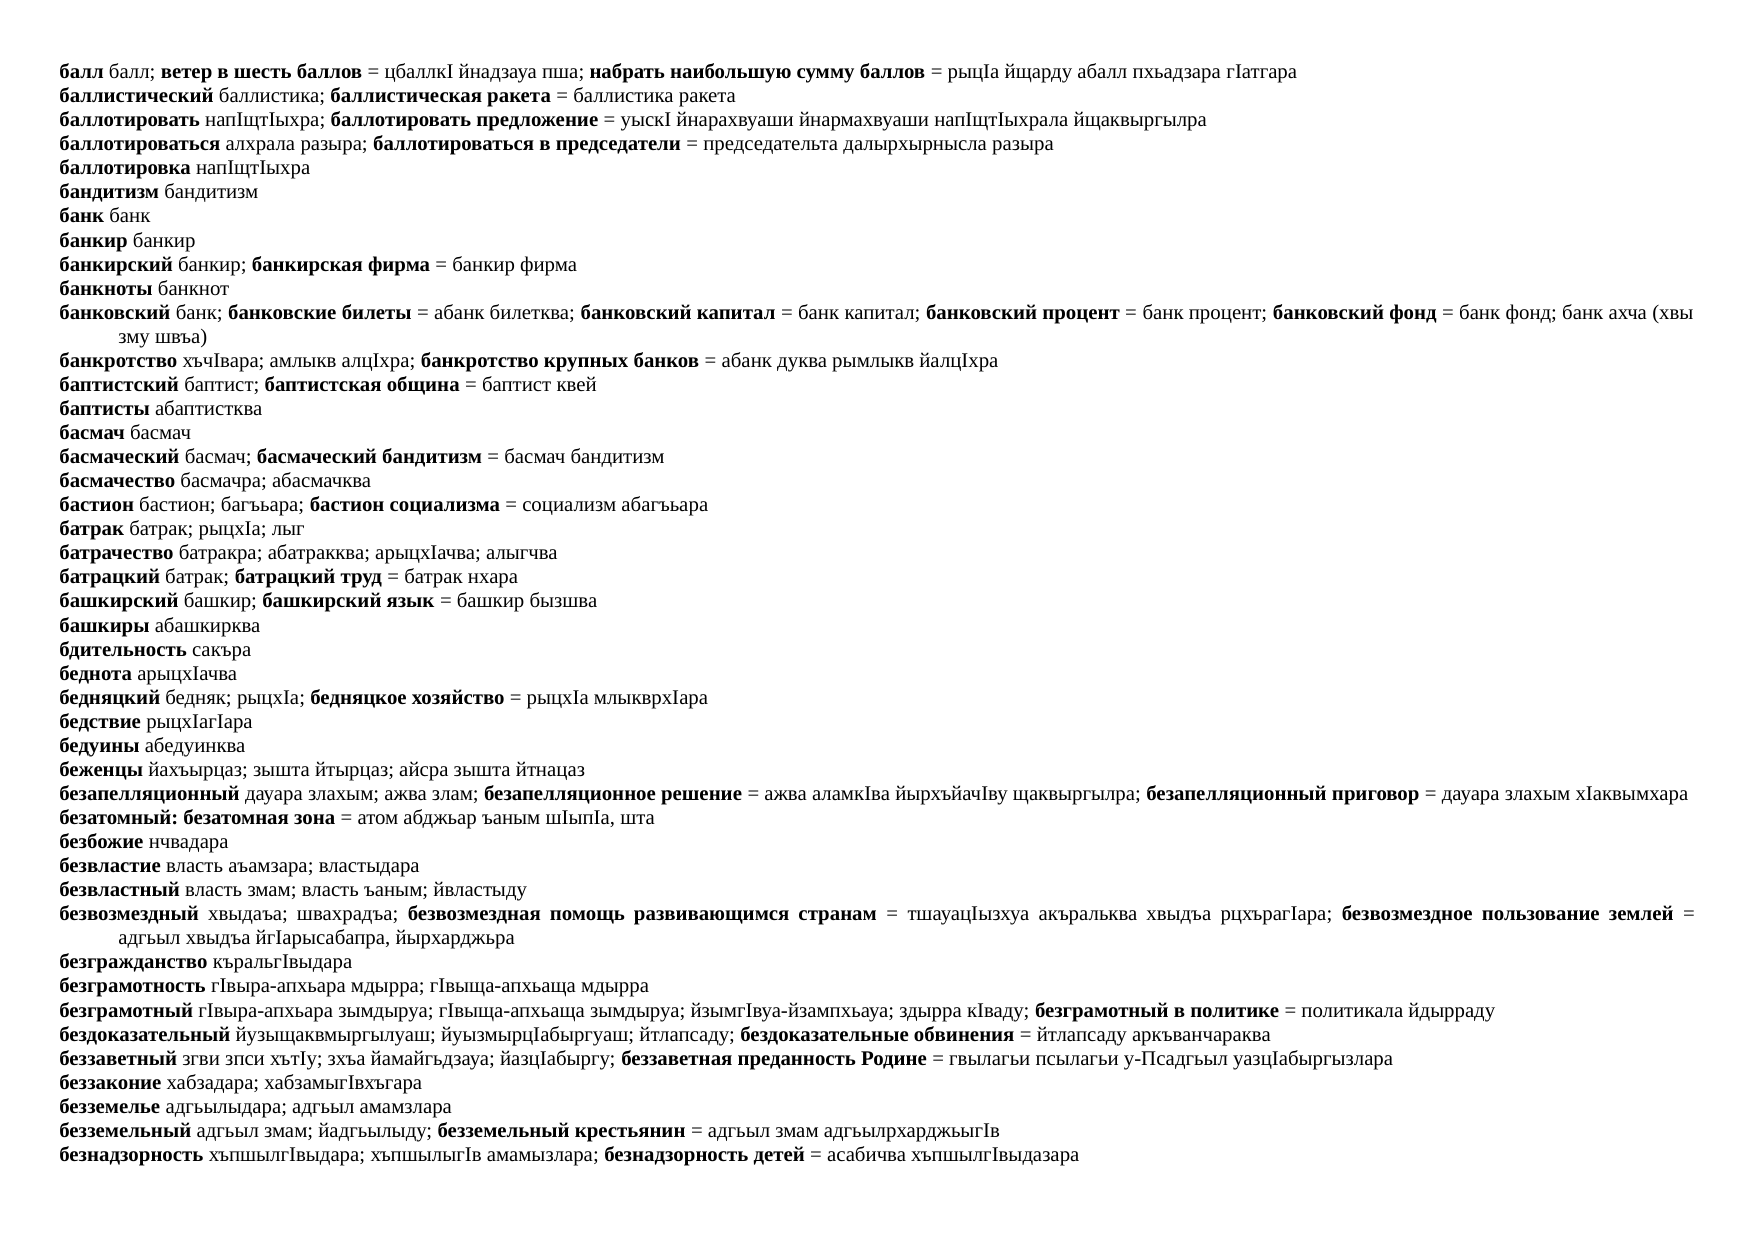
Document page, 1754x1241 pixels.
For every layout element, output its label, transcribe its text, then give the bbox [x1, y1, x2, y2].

text баллотироваться алхрала разыра; баллотироваться в председатели = председательта далырхырнысла разыра [59, 131, 1695, 155]
text бездоказательный йузыщаквмыргылуаш; йуызмырцIабыргуаш; йтлапсаду; бездоказательные обвинения = йтлапсаду аркъванчараква [59, 1022, 1695, 1046]
text банкротство хъчIвара; амлыкв алцIхра; банкротство крупных банков = абанк дуква рымлыкв йалцIхра [59, 348, 1695, 372]
text безвластный власть змам; власть ъаным; йвластыду [59, 877, 1695, 901]
text банк банк [59, 203, 1695, 227]
text басмаческий басмач; басмаческий бандитизм = басмач бандитизм [59, 444, 1695, 468]
text баптисты абаптистква [59, 396, 1695, 420]
text баптистский баптист; баптистская община = баптист квей [59, 372, 1695, 396]
text банкноты банкнот [59, 276, 1695, 300]
text бастион бастион; багъьара; бастион социализма = социализм абагъьара [59, 492, 1695, 516]
text батрак батрак; рыцхIа; лыг [59, 516, 1695, 540]
text басмачество басмачра; абасмачква [59, 468, 1695, 492]
text безвластие власть аъамзара; властыдара [59, 853, 1695, 877]
text безграмотный гIвыра-апхьара зымдыруа; гIвыща-апхьаща зымдыруа; йзымгIвуа-йзампхьауа; здырра кIваду; безграмотный в политике = политикала йдырраду [59, 997, 1695, 1022]
text безнадзорность хъпшылгIвыдара; хъпшылыгIв амамызлара; безнадзорность детей = асабичва хъпшылгIвыдазара [59, 1142, 1695, 1166]
text бандитизм бандитизм [59, 179, 1695, 203]
text бедуины абедуинква [59, 733, 1695, 757]
text башкирский башкир; башкирский язык = башкир бызшва [59, 588, 1695, 612]
text беззаконие хабзадара; хабзамыгIвхъгара [59, 1070, 1695, 1094]
text беднота арыцхIачва [59, 661, 1695, 685]
text батрацкий батрак; батрацкий труд = батрак нхара [59, 564, 1695, 588]
text балл балл; ветер в шесть баллов = цбаллкI йнадзауа пша; набрать наибольшую сумму баллов = рыцIа йщарду абалл пхьадзара гIатгара [59, 59, 1695, 83]
text бедняцкий бедняк; рыцхIа; бедняцкое хозяйство = рыцхIа млыкврхIара [59, 685, 1695, 709]
text батрачество батракра; абатракква; арыцхIачва; алыгчва [59, 540, 1695, 564]
text банкир банкир [59, 227, 1695, 252]
text беззаветный згви зпси хътIу; зхъа йамайгьдзауа; йазцIабыргу; беззаветная преданность Родине = гвылагьи псылагьи у-Псадгьыл уазцIабыргызлара [59, 1046, 1695, 1070]
text бдительность сакъра [59, 637, 1695, 661]
text бедствие рыцхIагIара [59, 709, 1695, 733]
text банкирский банкир; банкирская фирма = банкир фирма [59, 252, 1695, 276]
text безгражданство къральгIвыдара [59, 949, 1695, 973]
text безапелляционный дауара злахым; ажва злам; безапелляционное решение = ажва аламкIва йырхъйачIву щаквыргылра; безапелляционный приговор = дауара злахым хIаквымхара [59, 781, 1695, 805]
text башкиры абашкирква [59, 612, 1695, 637]
text баллотировать напIщтIыхра; баллотировать предложение = уыскI йнарахвуаши йнармахвуаши напIщтIыхрала йщаквыргылра [59, 107, 1695, 131]
text баллистический баллистика; баллистическая ракета = баллистика ракета [59, 83, 1695, 107]
text баллотировка напIщтIыхра [59, 155, 1695, 179]
text безбожие нчвадара [59, 829, 1695, 853]
text беженцы йахъырцаз; зышта йтырцаз; айсра зышта йтнацаз [59, 757, 1695, 781]
text безземельный адгьыл змам; йадгьылыду; безземельный крестьянин = адгьыл змам адгьылрхарджьыгIв [59, 1118, 1695, 1142]
text безвозмездный хвыдаъа; швахрадъа; безвозмездная помощь развивающимся странам = тшауацIызхуа акъральква хвыдъа рцхърагIара; безвозмездное пользование землей = адгьыл хвыдъа йгIарысабапра, йырхарджьра [59, 901, 1695, 949]
text безземелье адгьылыдара; адгьыл амамзлара [59, 1094, 1695, 1118]
text банковский банк; банковские билеты = абанк билетква; банковский капитал = банк капитал; банковский процент = банк процент; банковский фонд = банк фонд; банк ахча (хвы зму швъа) [59, 300, 1695, 348]
text безграмотность гIвыра-апхьара мдырра; гIвыща-апхьаща мдырра [59, 973, 1695, 997]
text басмач басмач [59, 420, 1695, 444]
text безатомный: безатомная зона = атом абджьар ъаным шIыпIа, шта [59, 805, 1695, 829]
